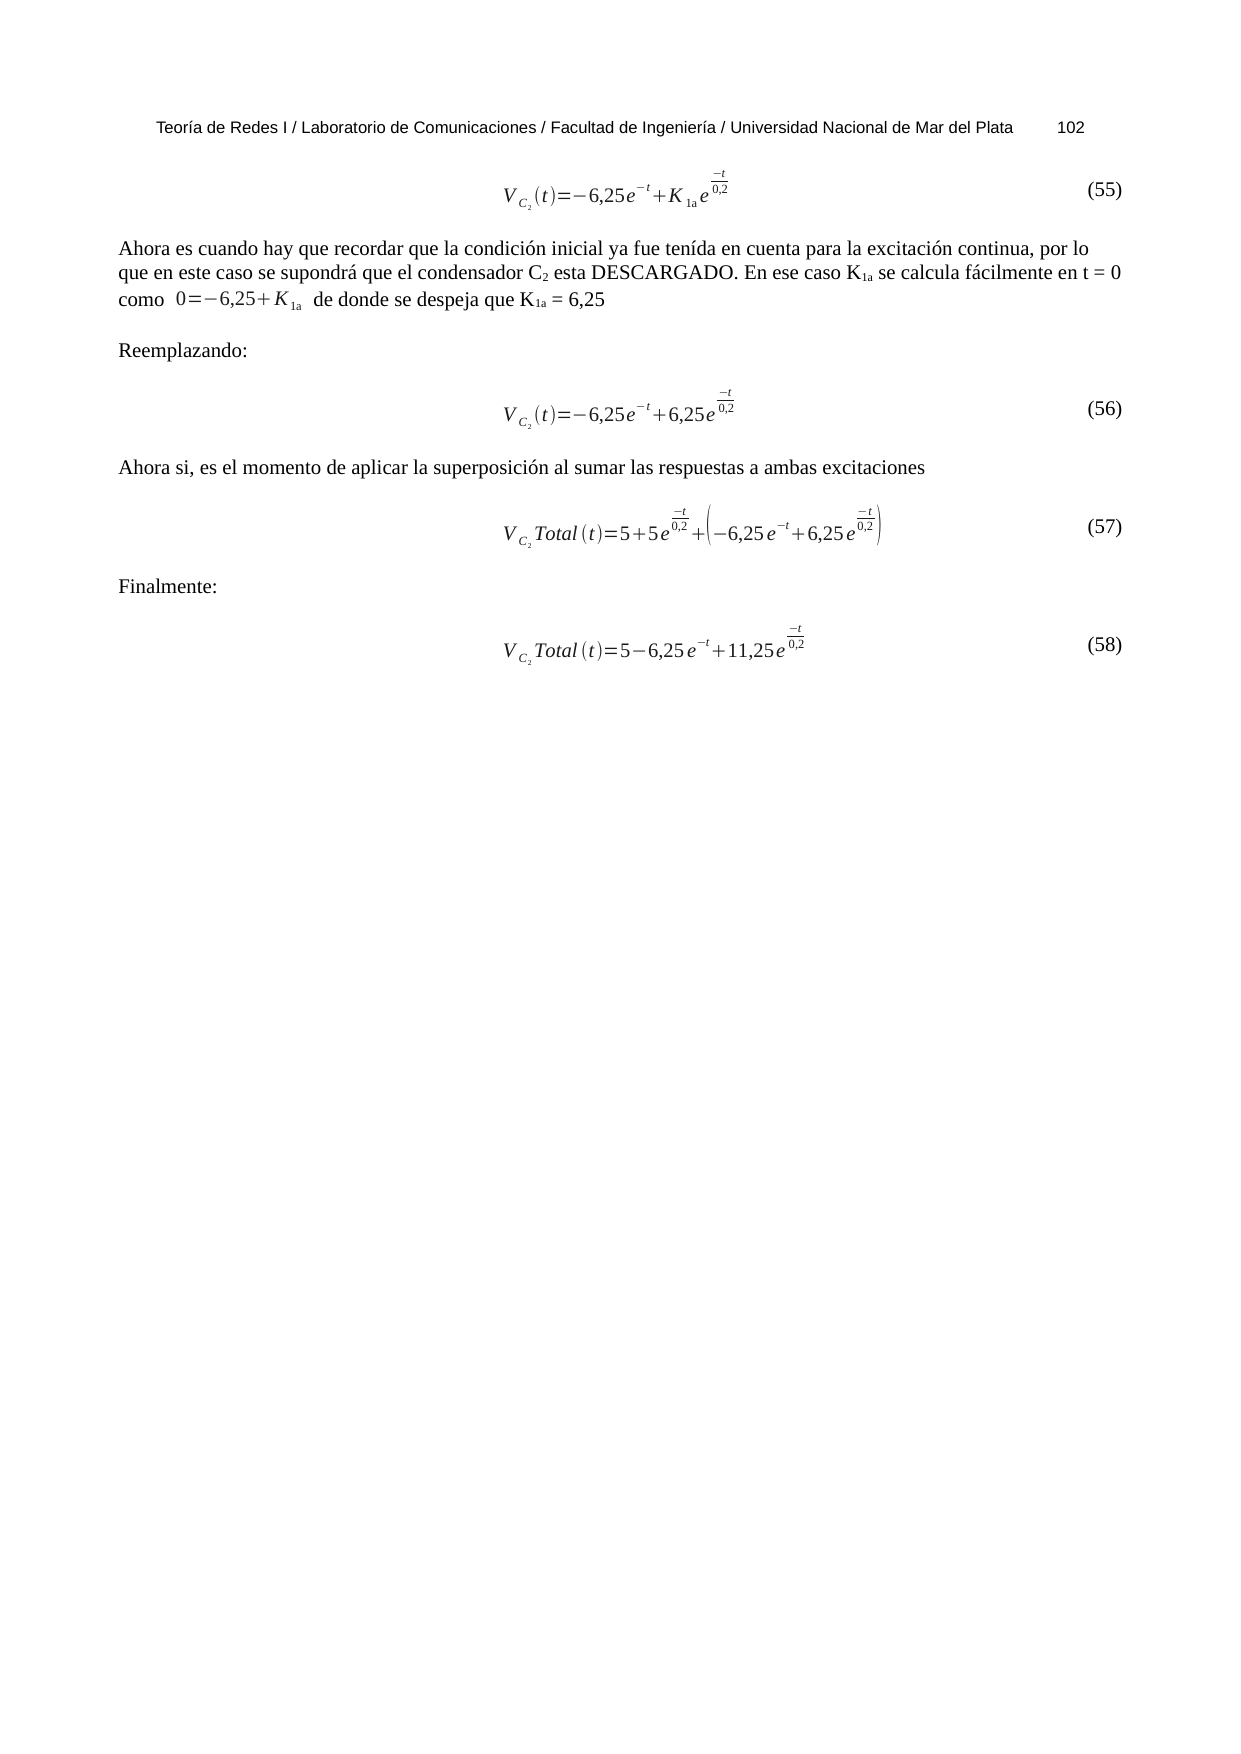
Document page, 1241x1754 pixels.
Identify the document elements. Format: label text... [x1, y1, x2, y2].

text Ahora es cuando hay que recordar que la condición inicial ya fue tenída en cuenta para la excitación continua, por lo que en este caso se supondrá que el condensador C2 esta DESCARGADO. En ese caso K1a se calcula fácilmente en t = 0 como de donde se despeja que K1a = 6,25 [118, 236, 1122, 313]
text Finalmente: [118, 573, 1122, 598]
text (58) [118, 622, 1122, 666]
text (57) [118, 503, 1122, 549]
text Ahora si, es el momento de aplicar la superposición al sumar las respuestas a ambas excitaciones [118, 454, 1122, 479]
text (55) [118, 167, 1122, 212]
text Reemplazando: [118, 338, 1122, 362]
text (56) [118, 386, 1122, 431]
